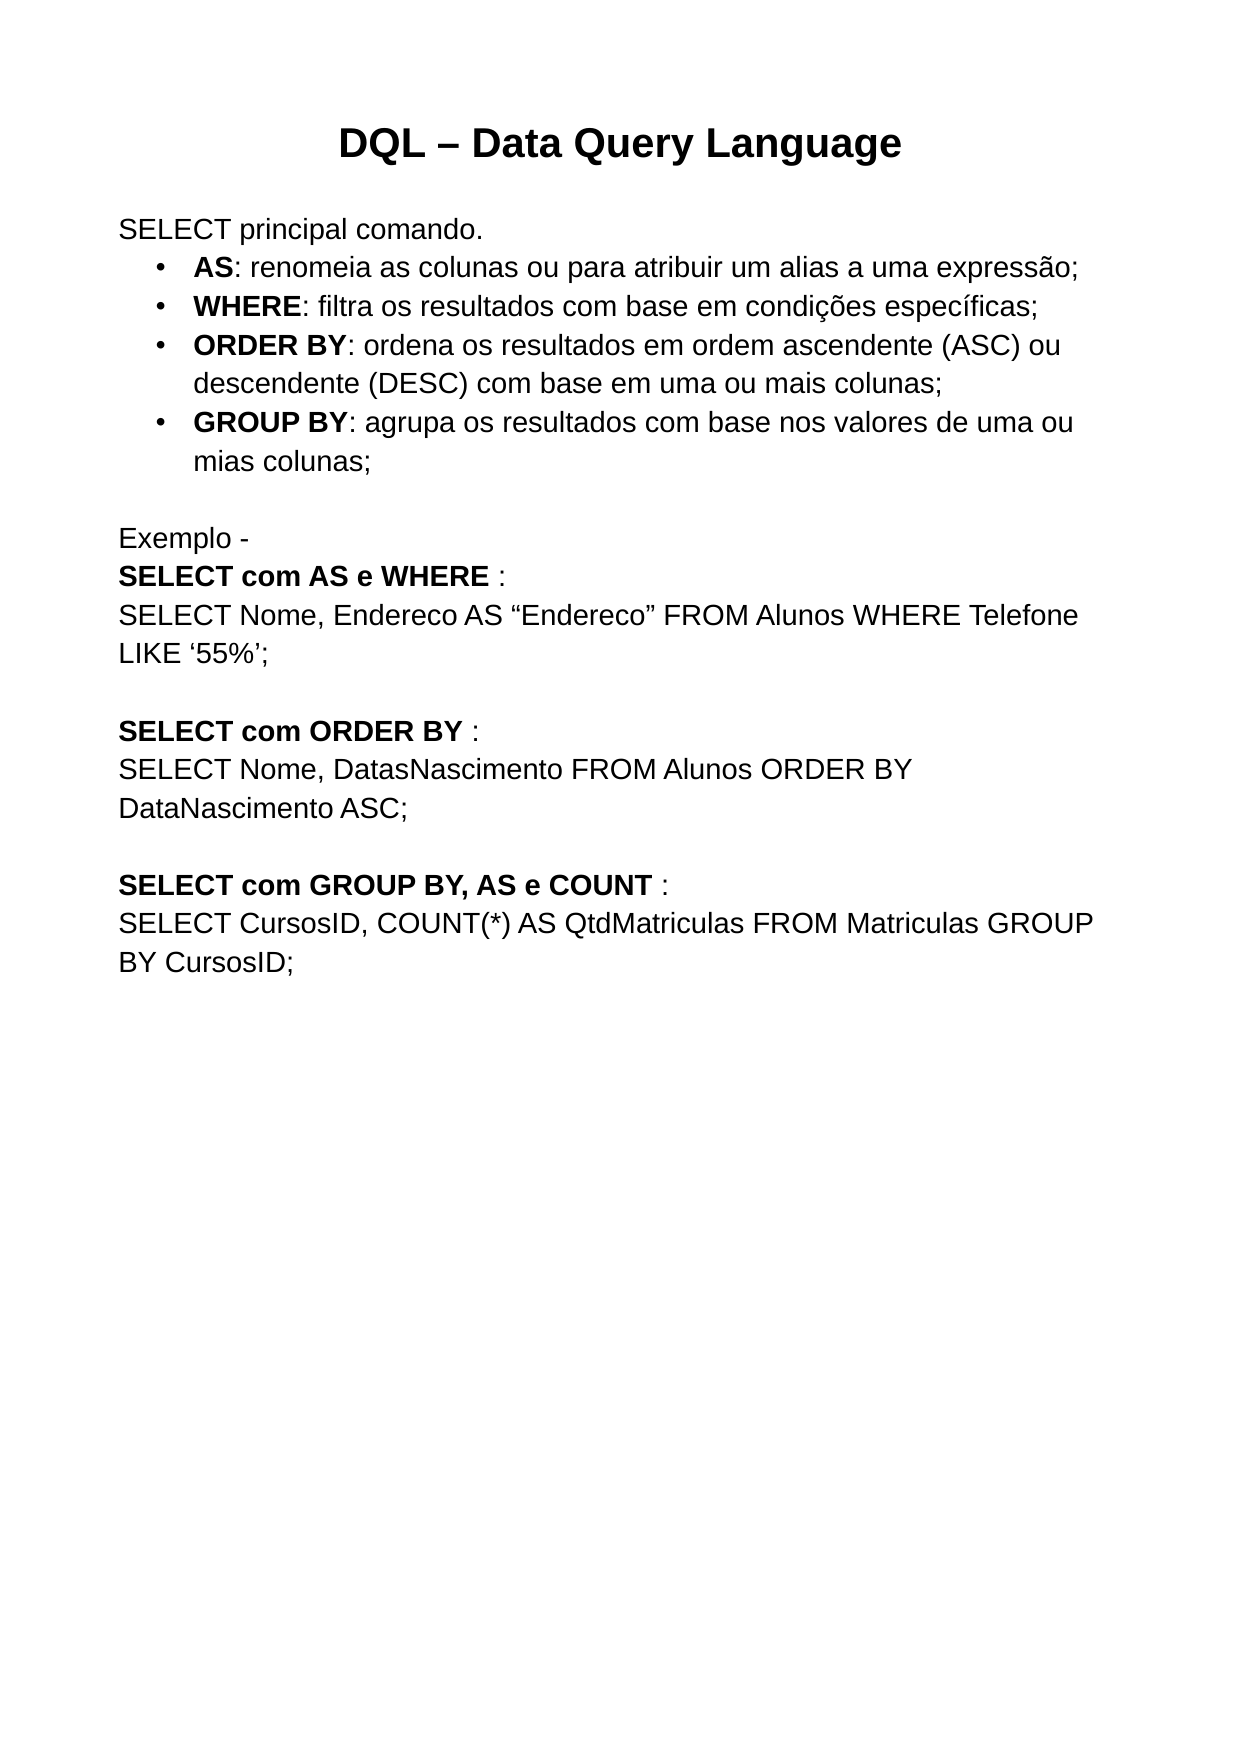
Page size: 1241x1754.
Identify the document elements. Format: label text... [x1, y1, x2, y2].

list WHERE: filtra os resultados com base em condições específicas; [156, 289, 1122, 323]
text DQL – Data Query Language [118, 118, 1122, 166]
text SELECT com AS e WHERE : [118, 559, 1122, 593]
text SELECT com GROUP BY, AS e COUNT : [118, 868, 1122, 901]
list GROUP BY: agrupa os resultados com base nos valores de uma ou mias colunas; [156, 405, 1122, 477]
text Exemplo - [118, 521, 1122, 554]
text SELECT principal comando. [118, 212, 1122, 245]
text SELECT CursosID, COUNT(*) AS QtdMatriculas FROM Matriculas GROUP BY CursosID; [118, 906, 1122, 978]
text SELECT Nome, Endereco AS “Endereco” FROM Alunos WHERE Telefone LIKE ‘55%’; [118, 598, 1122, 670]
list ORDER BY: ordena os resultados em ordem ascendente (ASC) ou descendente (DESC) com base em uma ou mais colunas; [156, 328, 1122, 400]
text SELECT Nome, DatasNascimento FROM Alunos ORDER BY DataNascimento ASC; [118, 752, 1122, 824]
text SELECT com ORDER BY : [118, 714, 1122, 747]
list AS: renomeia as colunas ou para atribuir um alias a uma expressão; [156, 250, 1122, 284]
